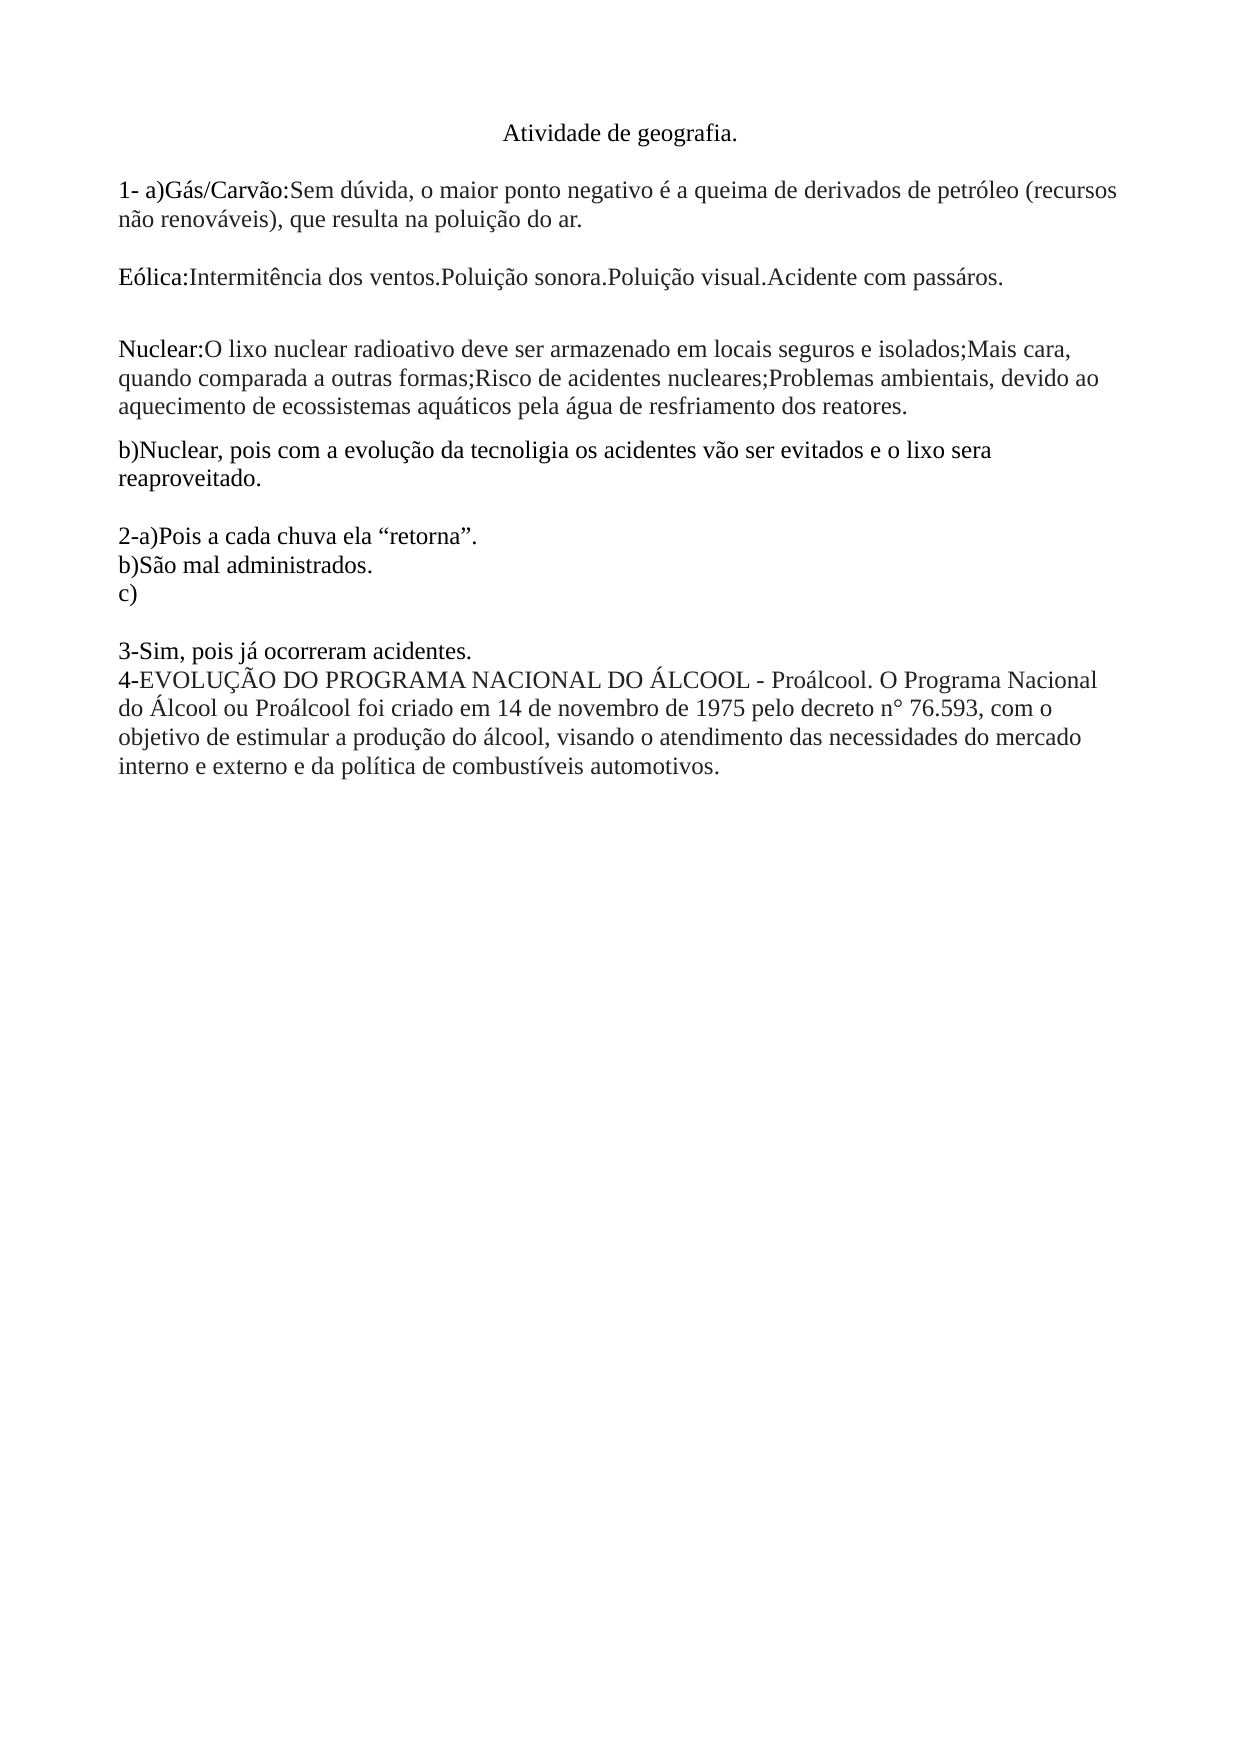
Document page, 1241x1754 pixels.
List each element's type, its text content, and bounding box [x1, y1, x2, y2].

text 4-EVOLUÇÃO DO PROGRAMA NACIONAL DO ÁLCOOL - Proálcool. O Programa Nacional do Álcool ou Proálcool foi criado em 14 de novembro de 1975 pelo decreto n° 76.593, com o objetivo de estimular a produção do álcool, visando o atendimento das necessidades do mercado interno e externo e da política de combustíveis automotivos. [118, 665, 1122, 780]
text Atividade de geografia. [118, 118, 1122, 147]
text b)Nuclear, pois com a evolução da tecnoligia os acidentes vão ser evitados e o lixo sera reaproveitado. [118, 435, 1122, 492]
text c) [118, 578, 1122, 607]
text 2-a)Pois a cada chuva ela “retorna”. [118, 521, 1122, 550]
text Nuclear:O lixo nuclear radioativo deve ser armazenado em locais seguros e isolados;Mais cara, quando comparada a outras formas;Risco de acidentes nucleares;Problemas ambientais, devido ao aquecimento de ecossistemas aquáticos pela água de resfriamento dos reatores. [118, 334, 1122, 420]
text b)São mal administrados. [118, 550, 1122, 578]
text Eólica:Intermitência dos ventos.Poluição sonora.Poluição visual.Acidente com passáros. [118, 262, 1122, 291]
text 1- a)Gás/Carvão:Sem dúvida, o maior ponto negativo é a queima de derivados de petróleo (recursos não renováveis), que resulta na poluição do ar. [118, 176, 1122, 233]
text 3-Sim, pois já ocorreram acidentes. [118, 636, 1122, 665]
